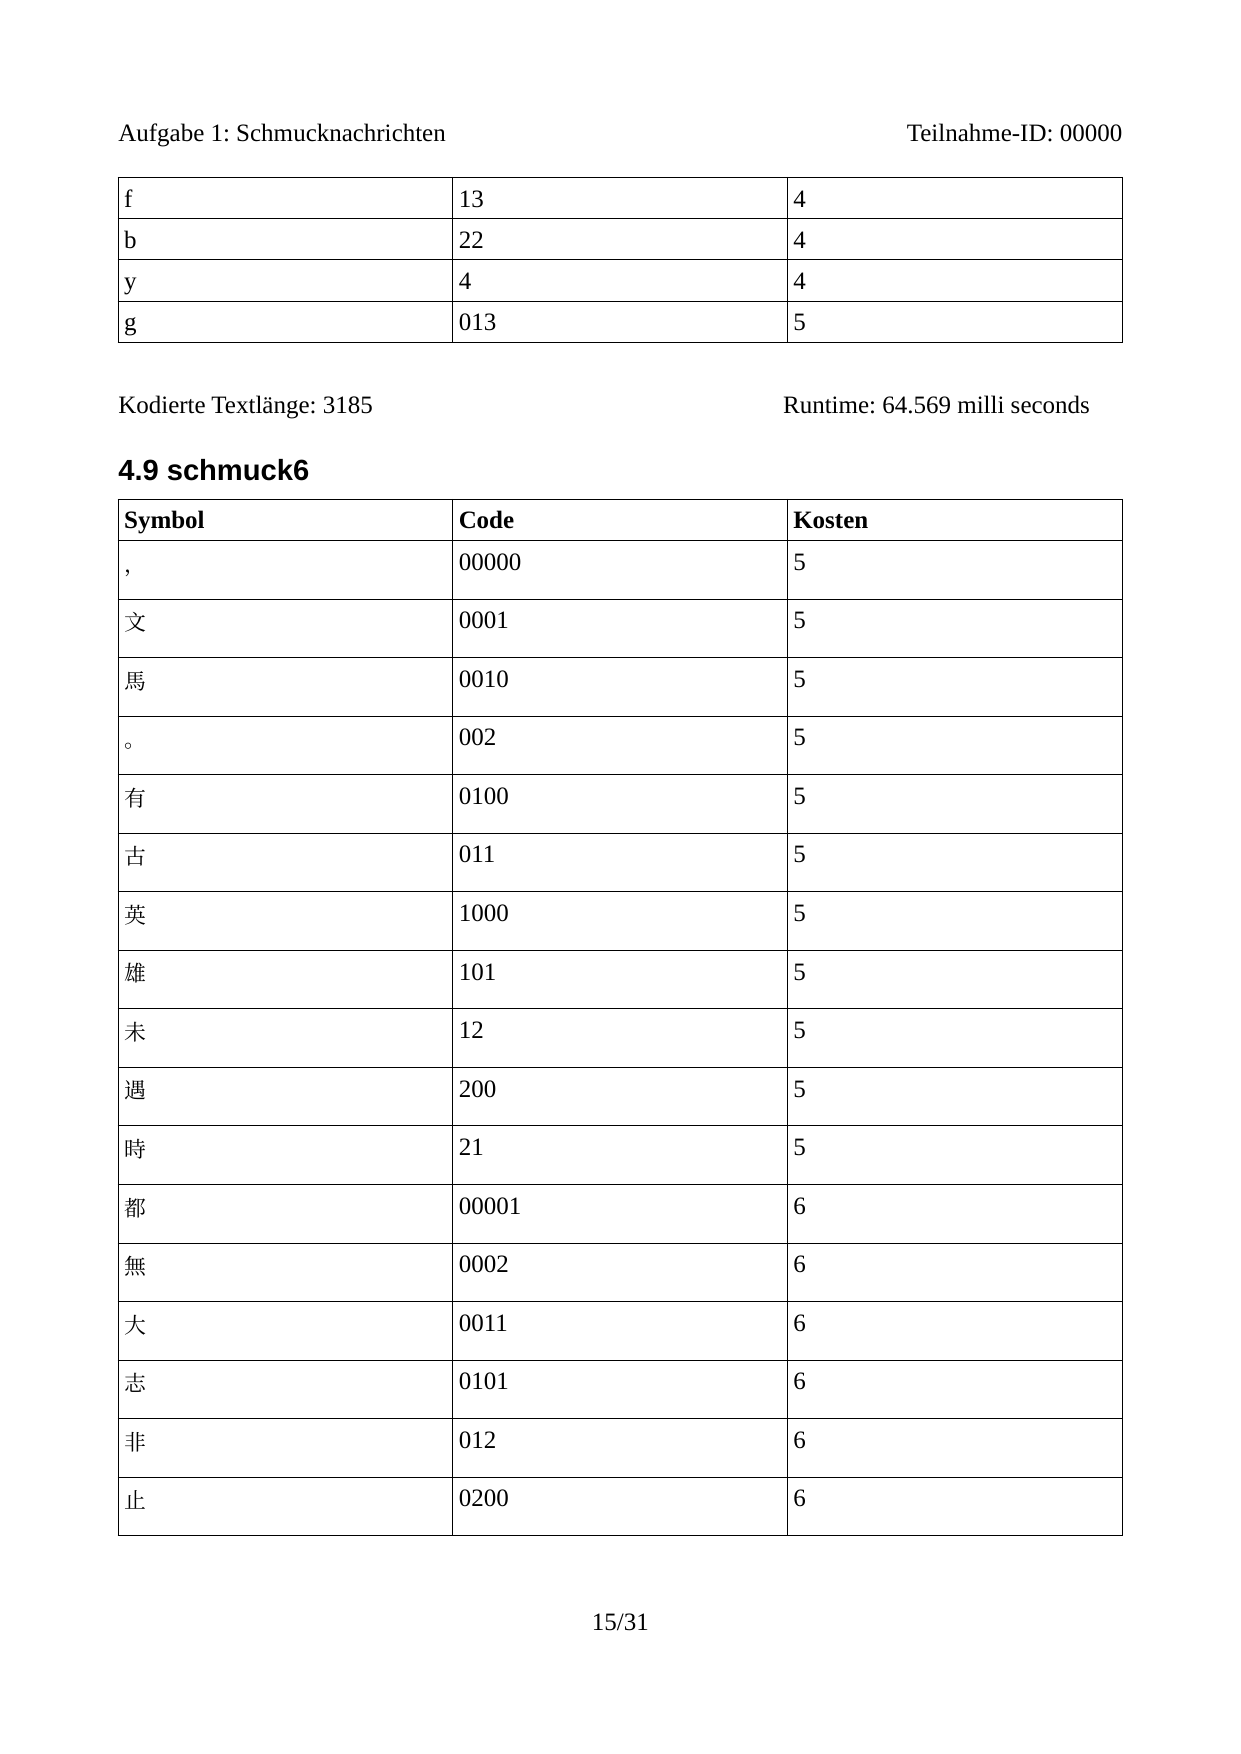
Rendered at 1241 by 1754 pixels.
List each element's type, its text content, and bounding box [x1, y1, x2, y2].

table_cell 5 [788, 775, 1122, 833]
table_cell 0200 [453, 1478, 787, 1535]
table_cell 未 [119, 1009, 452, 1067]
text Kodierte Textlänge: 3185 Runtime: 64.569 milli seconds [118, 391, 1122, 419]
table_cell 0101 [453, 1361, 787, 1418]
table_cell 22 [453, 219, 787, 259]
table_cell 止 [119, 1478, 452, 1535]
table_header Kosten [788, 500, 1122, 540]
table_cell 1000 [453, 892, 787, 950]
table_cell 011 [453, 834, 787, 891]
table_cell 21 [453, 1126, 787, 1184]
table_cell 6 [788, 1361, 1122, 1418]
table_cell 都 [119, 1185, 452, 1242]
subtitle 4.9 schmuck6 [118, 453, 1122, 486]
table_cell b [119, 219, 452, 259]
table_cell 6 [788, 1302, 1122, 1359]
table_cell 有 [119, 775, 452, 833]
table_cell 英 [119, 892, 452, 950]
table_cell 4 [788, 178, 1122, 218]
table_cell 0010 [453, 658, 787, 716]
table_cell 0002 [453, 1244, 787, 1301]
table_cell 5 [788, 892, 1122, 950]
table_cell ， [119, 541, 452, 598]
table_cell 00001 [453, 1185, 787, 1242]
table_cell 4 [453, 260, 787, 301]
table_cell 5 [788, 1068, 1122, 1125]
table_cell 002 [453, 717, 787, 774]
table_cell 無 [119, 1244, 452, 1301]
table_cell 4 [788, 260, 1122, 301]
table_cell 012 [453, 1419, 787, 1477]
table_cell 12 [453, 1009, 787, 1067]
table_cell f [119, 178, 452, 218]
table_cell 5 [788, 951, 1122, 1008]
table_cell 文 [119, 600, 452, 657]
table_cell 0011 [453, 1302, 787, 1359]
table_cell 非 [119, 1419, 452, 1477]
table_cell 時 [119, 1126, 452, 1184]
table_cell 6 [788, 1185, 1122, 1242]
table_cell 6 [788, 1419, 1122, 1477]
table_cell y [119, 260, 452, 301]
table_header Code [453, 500, 787, 540]
table_cell 4 [788, 219, 1122, 259]
table_cell g [119, 302, 452, 342]
table_cell 。 [119, 717, 452, 774]
table_cell 13 [453, 178, 787, 218]
table_cell 5 [788, 600, 1122, 657]
table_cell 101 [453, 951, 787, 1008]
table_cell 5 [788, 717, 1122, 774]
table_cell 5 [788, 302, 1122, 342]
table_cell 5 [788, 541, 1122, 598]
table_cell 馬 [119, 658, 452, 716]
table_cell 200 [453, 1068, 787, 1125]
table_cell 古 [119, 834, 452, 891]
table_cell 5 [788, 1126, 1122, 1184]
table_cell 雄 [119, 951, 452, 1008]
table_cell 6 [788, 1244, 1122, 1301]
table_cell 6 [788, 1478, 1122, 1535]
table_cell 5 [788, 658, 1122, 716]
table_cell 遇 [119, 1068, 452, 1125]
table_cell 5 [788, 1009, 1122, 1067]
table_cell 0100 [453, 775, 787, 833]
table_header Symbol [119, 500, 452, 540]
table_cell 大 [119, 1302, 452, 1359]
table_cell 00000 [453, 541, 787, 598]
table_cell 5 [788, 834, 1122, 891]
table_cell 013 [453, 302, 787, 342]
table_cell 0001 [453, 600, 787, 657]
table_cell 志 [119, 1361, 452, 1418]
